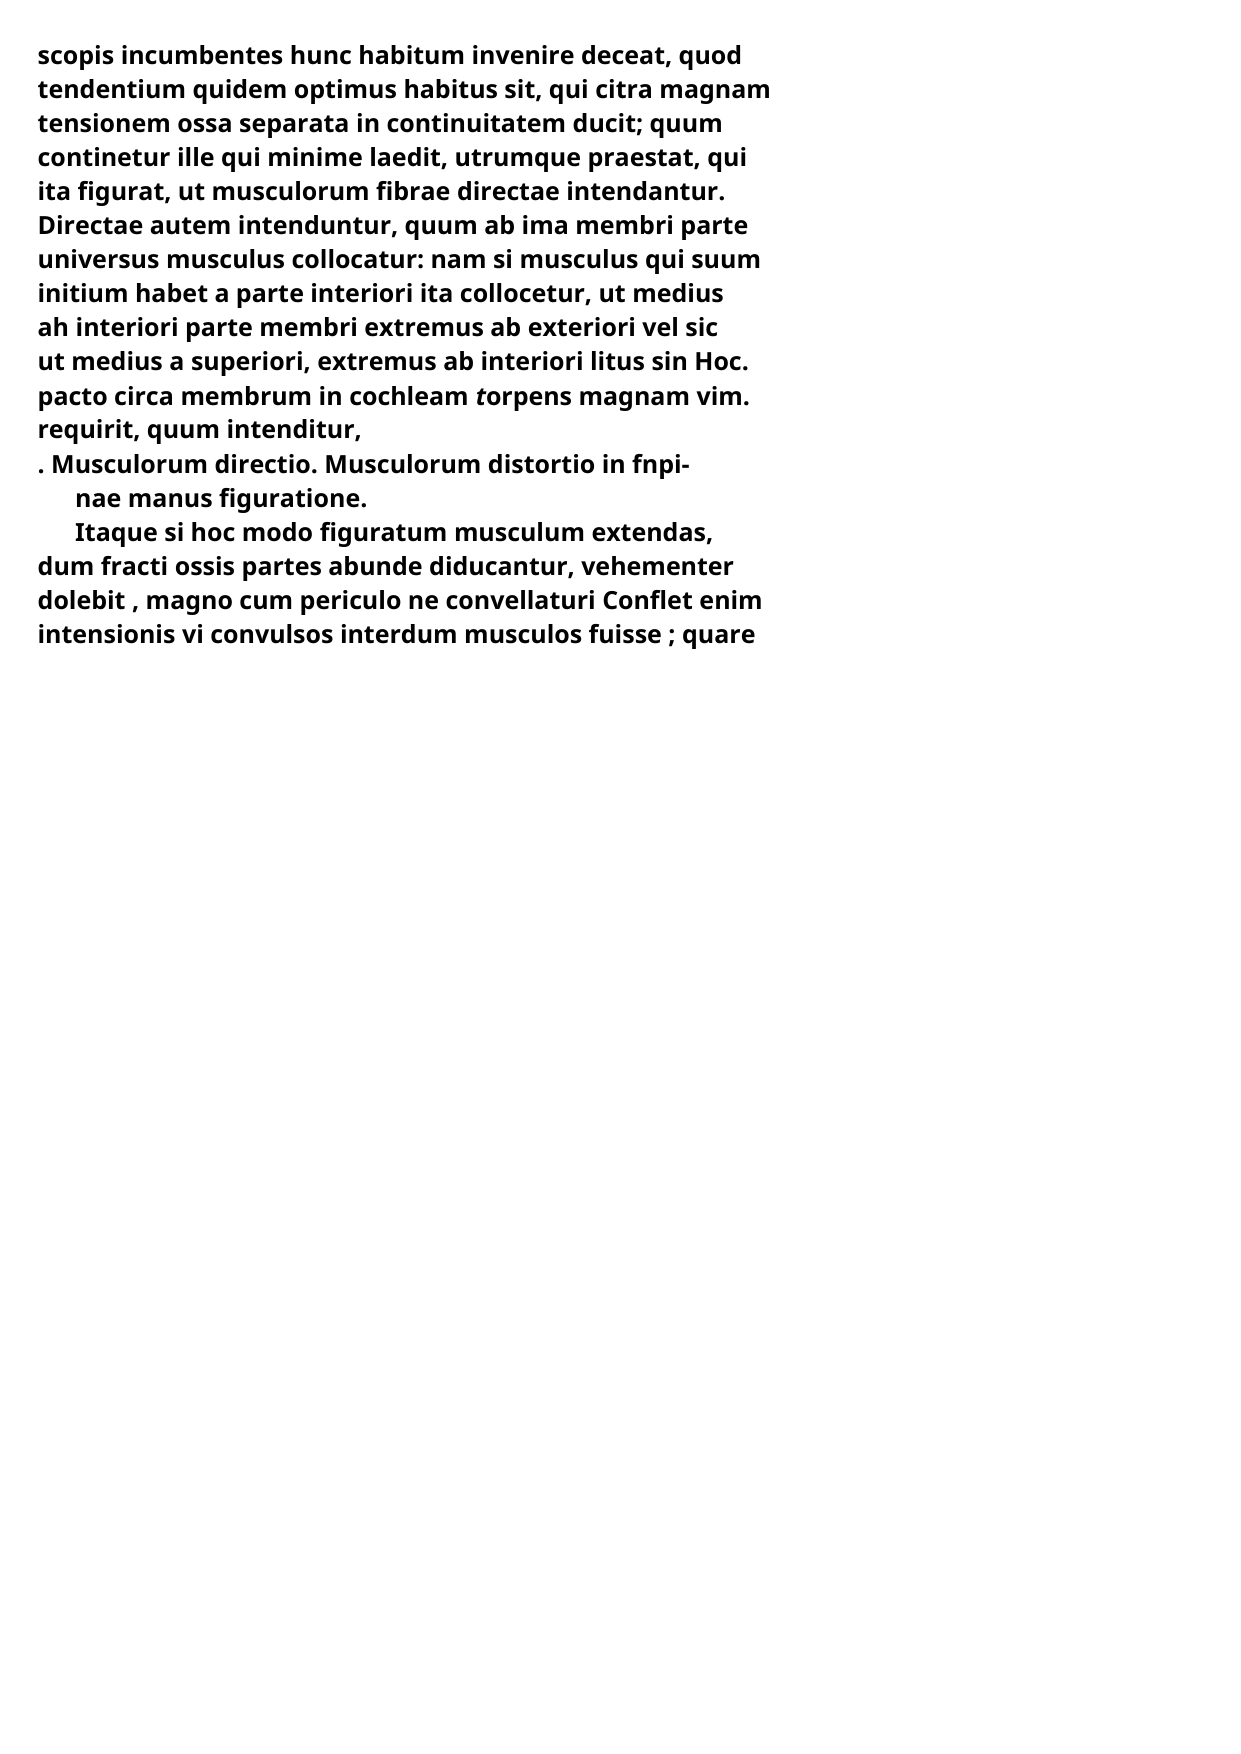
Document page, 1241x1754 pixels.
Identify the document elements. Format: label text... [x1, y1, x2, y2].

text . Musculorum directio. Musculorum distortio in fnpi- nae manus figuratione. [37, 446, 1203, 514]
text Itaque si hoc modo figuratum musculum extendas, dum fracti ossis partes abunde diducantur, vehementer dolebit , magno cum periculo ne convellaturi Conflet enim intensionis vi convulsos interdum musculos fuisse ; quare [37, 514, 1203, 651]
text scopis incumbentes hunc habitum invenire deceat, quod tendentium quidem optimus habitus sit, qui citra magnam tensionem ossa separata in continuitatem ducit; quum continetur ille qui minime laedit, utrumque praestat, qui ita figurat, ut musculorum fibrae directae intendantur. Directae autem intenduntur, quum ab ima membri parte universus musculus collocatur: nam si musculus qui suum initium habet a parte interiori ita collocetur, ut medius ah interiori parte membri extremus ab exteriori vel sic ut medius a superiori, extremus ab interiori litus sin Hoc. pacto circa membrum in cochleam torpens magnam vim. requirit, quum intenditur, [37, 37, 1203, 446]
